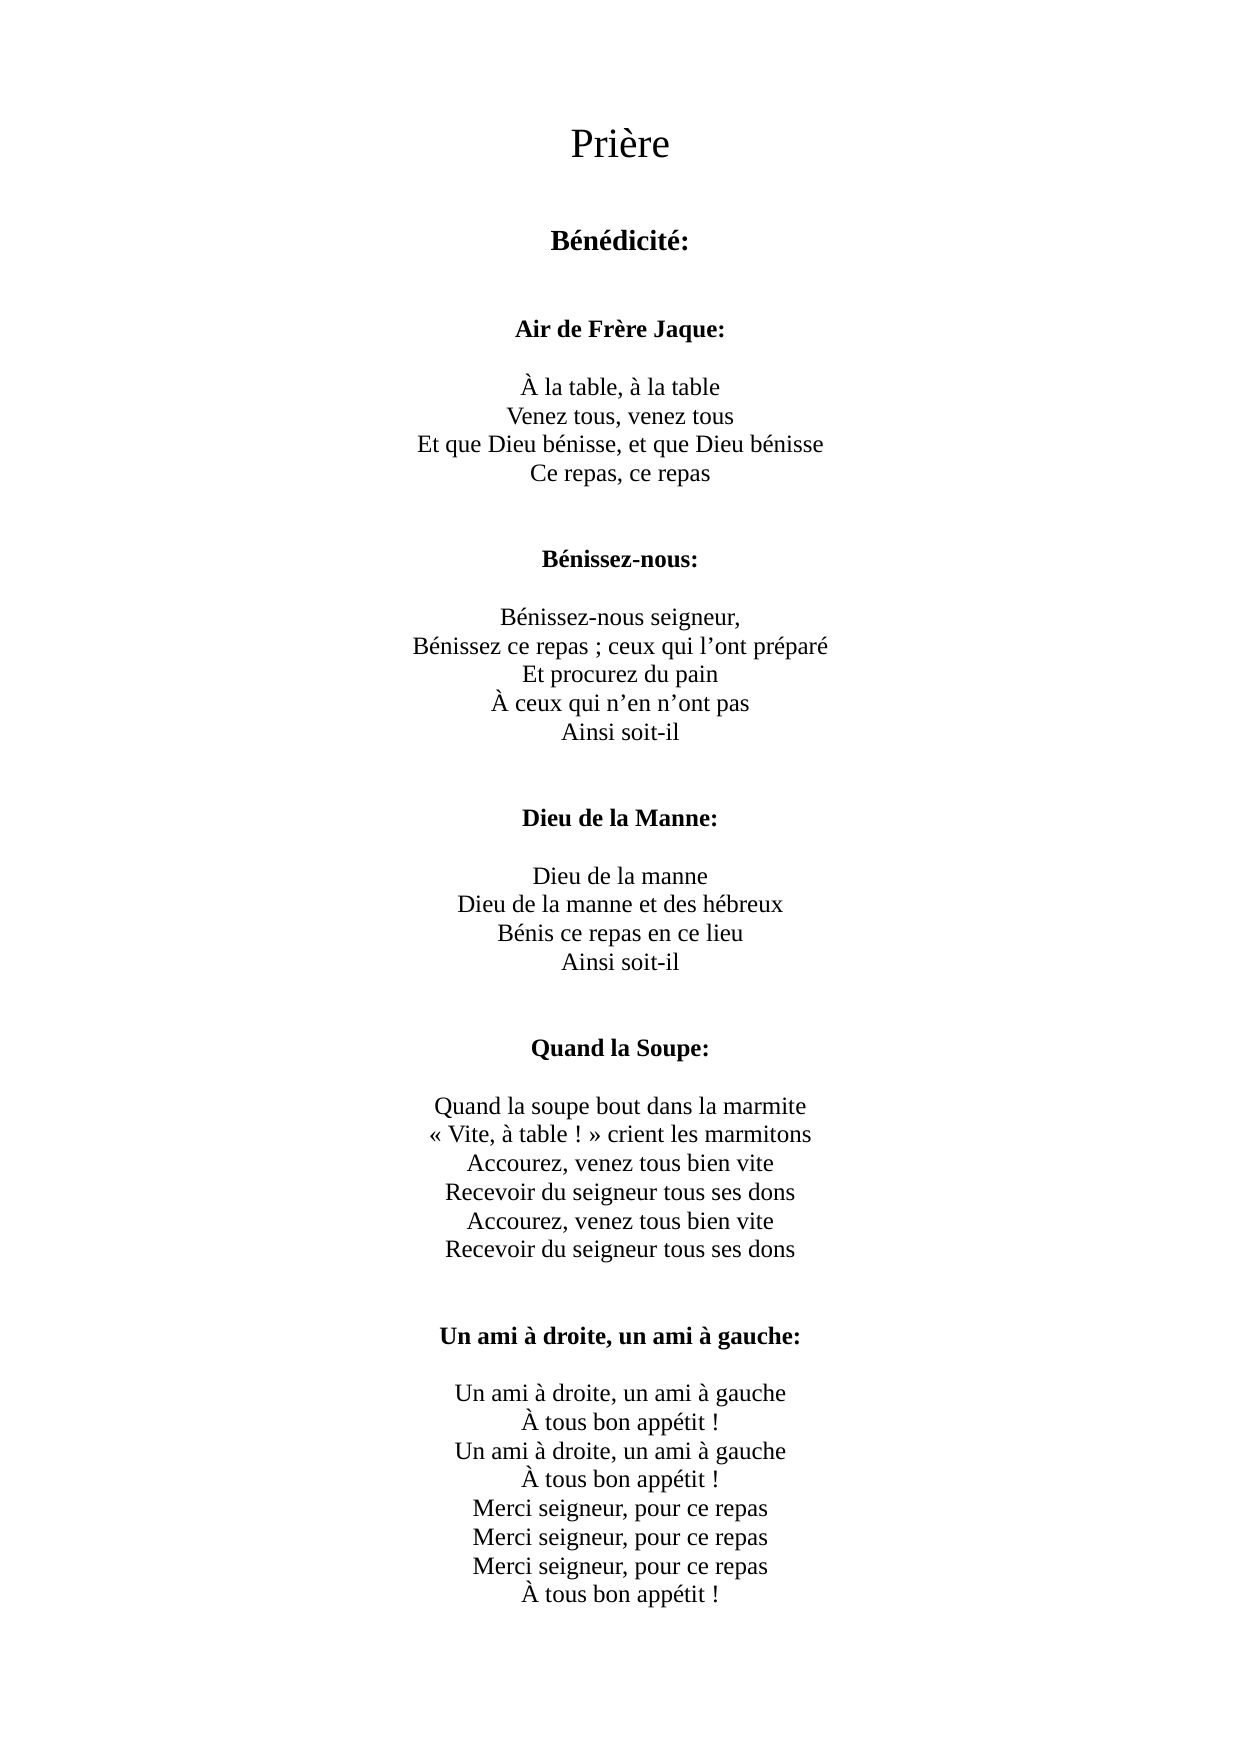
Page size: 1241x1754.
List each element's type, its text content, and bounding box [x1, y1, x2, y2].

text Bénissez-nous: [118, 544, 1122, 573]
text À tous bon appétit ! [118, 1579, 1122, 1608]
text Quand la soupe bout dans la marmite [118, 1091, 1122, 1119]
text Et procurez du pain [118, 659, 1122, 688]
text Un ami à droite, un ami à gauche [118, 1378, 1122, 1407]
text Un ami à droite, un ami à gauche [118, 1436, 1122, 1464]
text Bénédicité: [118, 223, 1122, 257]
text Accourez, venez tous bien vite [118, 1206, 1122, 1234]
text Bénissez-nous seigneur, [118, 602, 1122, 631]
text Accourez, venez tous bien vite [118, 1148, 1122, 1177]
text Merci seigneur, pour ce repas [118, 1522, 1122, 1551]
text À ceux qui n’en n’ont pas [118, 688, 1122, 717]
text À la table, à la table [118, 372, 1122, 401]
text À tous bon appétit ! [118, 1407, 1122, 1436]
text Recevoir du seigneur tous ses dons [118, 1234, 1122, 1263]
text Prière [118, 118, 1122, 166]
text Dieu de la Manne: [118, 803, 1122, 832]
text Venez tous, venez tous [118, 401, 1122, 429]
text Quand la Soupe: [118, 1033, 1122, 1062]
text Dieu de la manne [118, 861, 1122, 889]
text Ainsi soit-il [118, 947, 1122, 976]
text Dieu de la manne et des hébreux [118, 889, 1122, 918]
text Bénissez ce repas ; ceux qui l’ont préparé [118, 631, 1122, 659]
text Ainsi soit-il [118, 717, 1122, 746]
text Ce repas, ce repas [118, 458, 1122, 487]
text Recevoir du seigneur tous ses dons [118, 1177, 1122, 1206]
text Merci seigneur, pour ce repas [118, 1551, 1122, 1579]
text Air de Frère Jaque: [118, 314, 1122, 343]
text Merci seigneur, pour ce repas [118, 1493, 1122, 1522]
text À tous bon appétit ! [118, 1464, 1122, 1493]
text Et que Dieu bénisse, et que Dieu bénisse [118, 429, 1122, 458]
text Un ami à droite, un ami à gauche: [118, 1321, 1122, 1349]
text Bénis ce repas en ce lieu [118, 918, 1122, 947]
text « Vite, à table ! » crient les marmitons [118, 1119, 1122, 1148]
